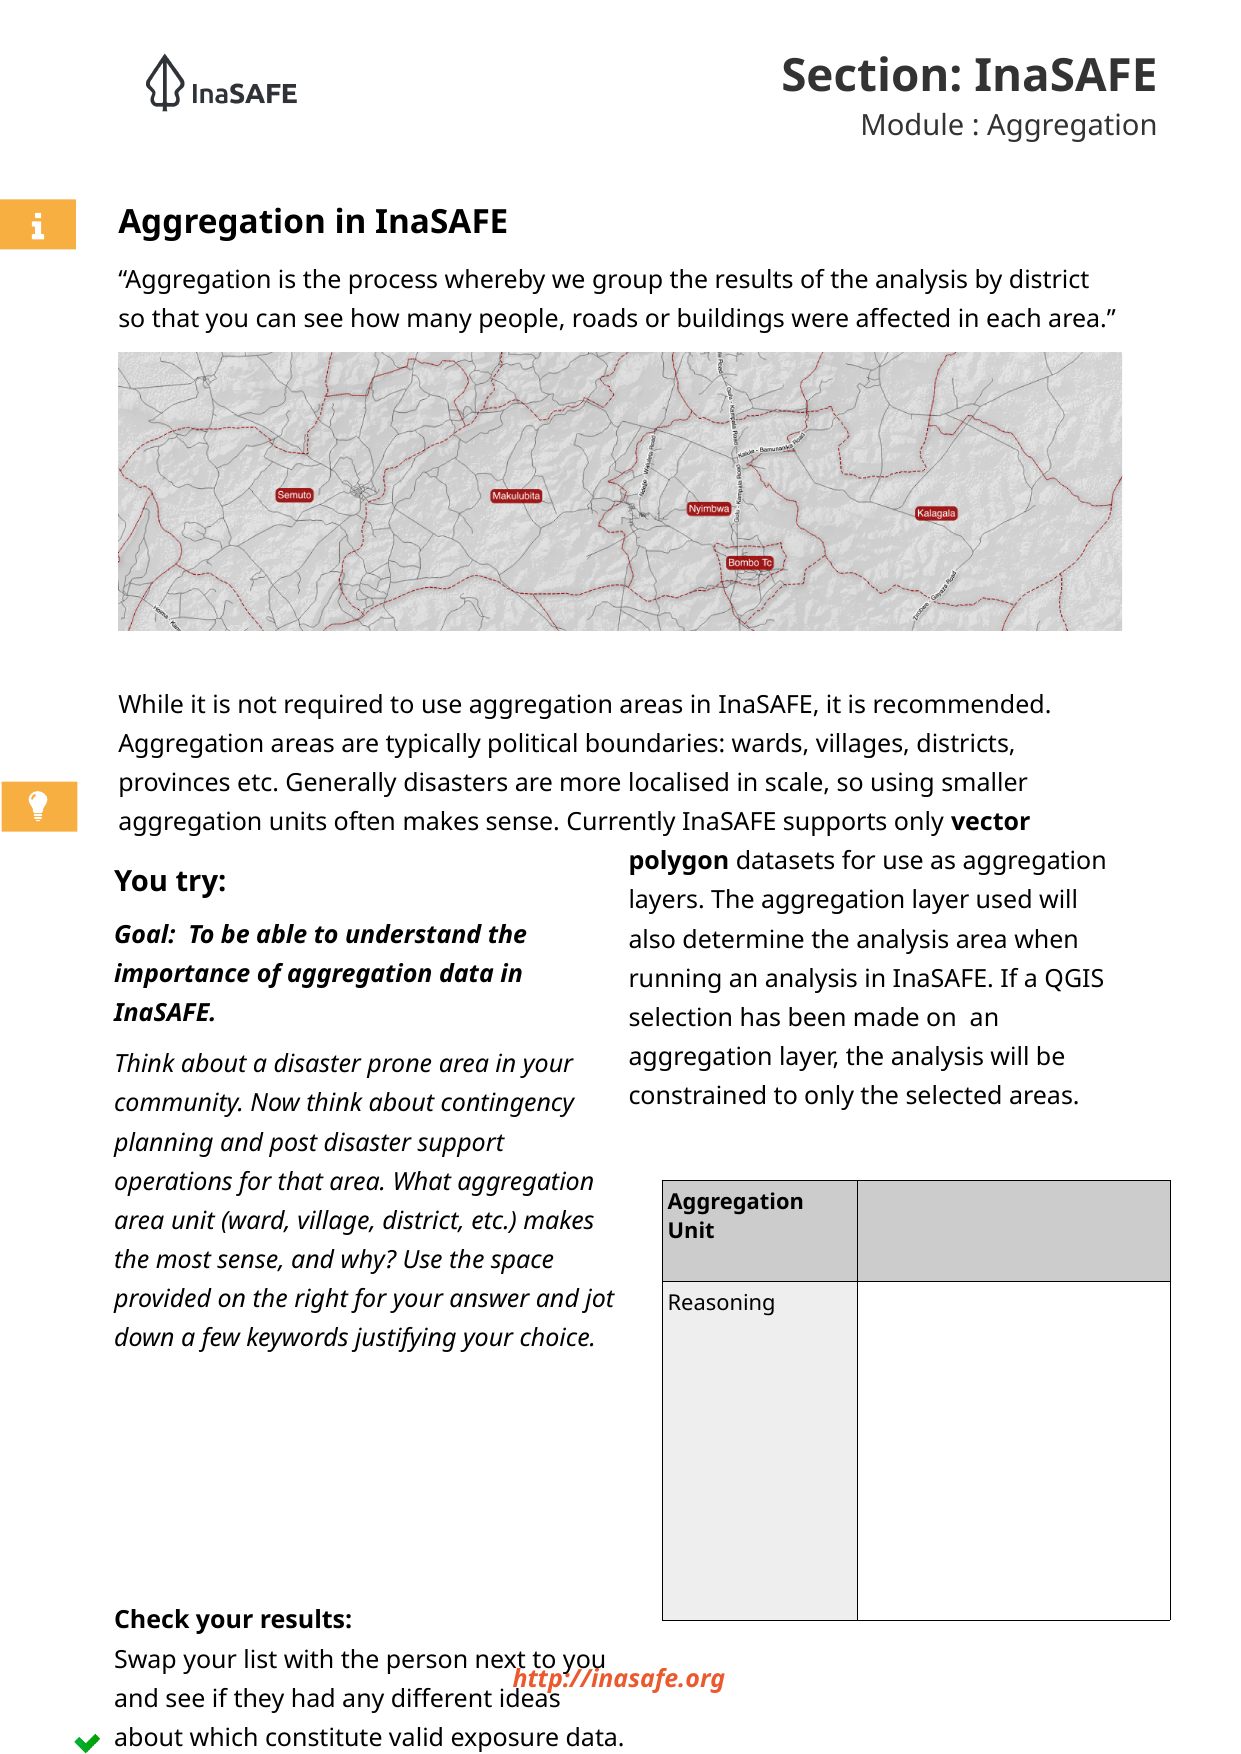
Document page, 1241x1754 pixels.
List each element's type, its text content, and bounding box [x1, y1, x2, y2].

table_header [858, 1181, 1170, 1281]
picture [118, 352, 1123, 631]
text While it is not required to use aggregation areas in InaSAFE, it is recommended. Aggregation areas are typically political boundaries: wards, villages, districts, provinces etc. Generally disasters are more localised in scale, so using smaller aggregation units often makes sense. Currently InaSAFE supports only vector polygon datasets for use as aggregation layers. The aggregation layer used will also determine the analysis area when running an analysis in InaSAFE. If a QGIS selection has been made on an aggregation layer, the analysis will be constrained to only the selected areas. [118, 686, 1122, 1112]
text “Aggregation is the process whereby we group the results of the analysis by district so that you can see how many people, roads or buildings were affected in each area.” [118, 262, 1122, 335]
picture [126, 35, 322, 131]
table_cell [858, 1282, 1170, 1620]
table_header Aggregation Unit [663, 1181, 857, 1281]
table_cell Reasoning [663, 1282, 857, 1620]
subtitle Aggregation in InaSAFE [118, 198, 1122, 243]
